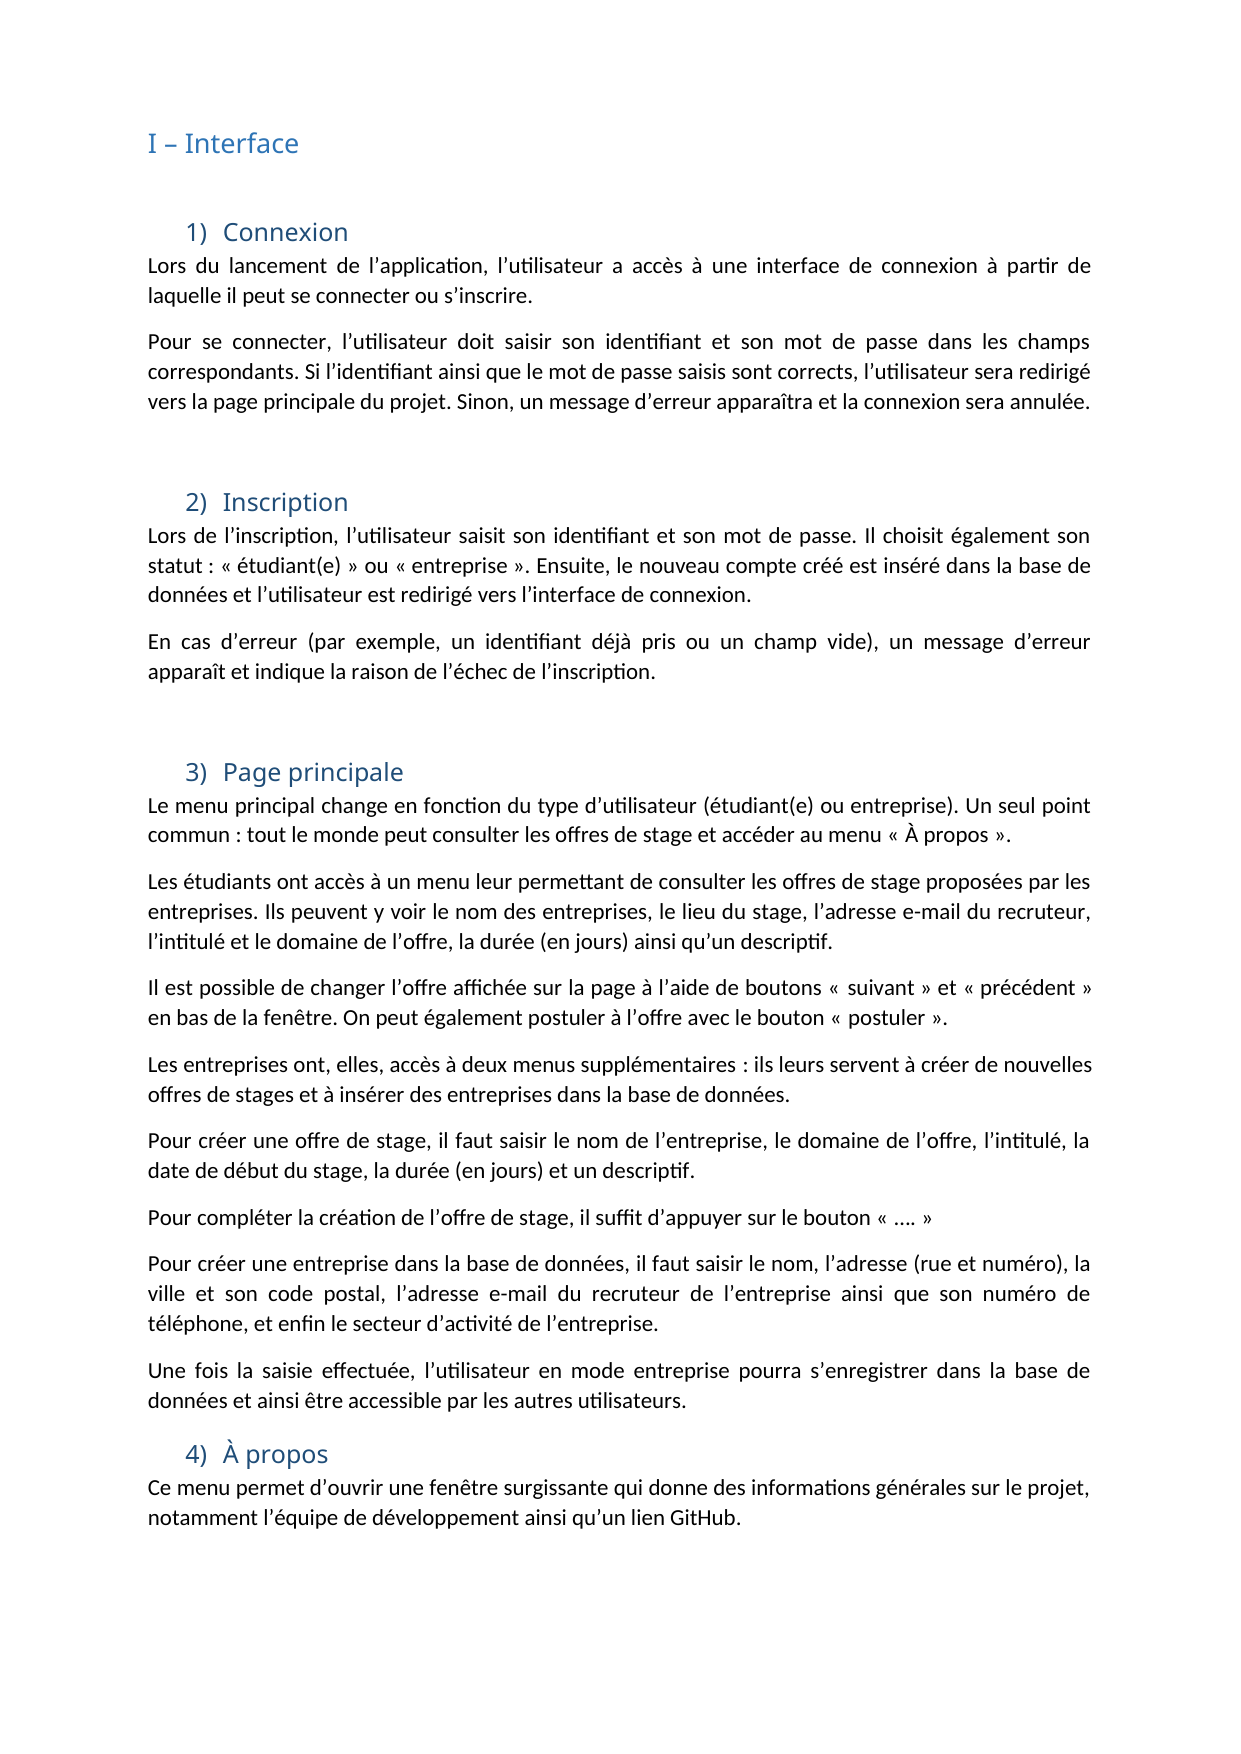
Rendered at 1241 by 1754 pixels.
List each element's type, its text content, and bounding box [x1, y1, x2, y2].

subtitle I – Interface [148, 124, 1093, 161]
list Inscription [185, 484, 1093, 518]
text Les entreprises ont, elles, accès à deux menus supplémentaires : ils leurs servent à créer de nouvelles offres de stages et à insérer des entreprises dans la base de données. [148, 1050, 1093, 1108]
text Une fois la saisie effectuée, l’utilisateur en mode entreprise pourra s’enregistrer dans la base de données et ainsi être accessible par les autres utilisateurs. [148, 1356, 1093, 1414]
text Lors de l’inscription, l’utilisateur saisit son identifiant et son mot de passe. Il choisit également son statut : « étudiant(e) » ou « entreprise ». Ensuite, le nouveau compte créé est inséré dans la base de données et l’utilisateur est redirigé vers l’interface de connexion. [148, 521, 1093, 609]
text Il est possible de changer l’offre affichée sur la page à l’aide de boutons « suivant » et « précédent » en bas de la fenêtre. On peut également postuler à l’offre avec le bouton « postuler ». [148, 973, 1093, 1031]
text Pour compléter la création de l’offre de stage, il suffit d’appuyer sur le bouton « …. » [148, 1203, 1093, 1231]
text Pour créer une offre de stage, il faut saisir le nom de l’entreprise, le domaine de l’offre, l’intitulé, la date de début du stage, la durée (en jours) et un descriptif. [148, 1126, 1093, 1184]
text Pour créer une entreprise dans la base de données, il faut saisir le nom, l’adresse (rue et numéro), la ville et son code postal, l’adresse e-mail du recruteur de l’entreprise ainsi que son numéro de téléphone, et enfin le secteur d’activité de l’entreprise. [148, 1249, 1093, 1337]
list Page principale [185, 754, 1093, 788]
text Les étudiants ont accès à un menu leur permettant de consulter les offres de stage proposées par les entreprises. Ils peuvent y voir le nom des entreprises, le lieu du stage, l’adresse e-mail du recruteur, l’intitulé et le domaine de l’offre, la durée (en jours) ainsi qu’un descriptif. [148, 867, 1093, 955]
text Le menu principal change en fonction du type d’utilisateur (étudiant(e) ou entreprise). Un seul point commun : tout le monde peut consulter les offres de stage et accéder au menu « À propos ». [148, 791, 1093, 849]
list Connexion [185, 214, 1093, 249]
text En cas d’erreur (par exemple, un identifiant déjà pris ou un champ vide), un message d’erreur apparaît et indique la raison de l’échec de l’inscription. [148, 627, 1093, 685]
text Lors du lancement de l’application, l’utilisateur a accès à une interface de connexion à partir de laquelle il peut se connecter ou s’inscrire. [148, 251, 1093, 309]
text Pour se connecter, l’utilisateur doit saisir son identifiant et son mot de passe dans les champs correspondants. Si l’identifiant ainsi que le mot de passe saisis sont corrects, l’utilisateur sera redirigé vers la page principale du projet. Sinon, un message d’erreur apparaîtra et la connexion sera annulée. [148, 327, 1093, 415]
list À propos [185, 1436, 1093, 1471]
text Ce menu permet d’ouvrir une fenêtre surgissante qui donne des informations générales sur le projet, notamment l’équipe de développement ainsi qu’un lien GitHub. [148, 1473, 1093, 1531]
